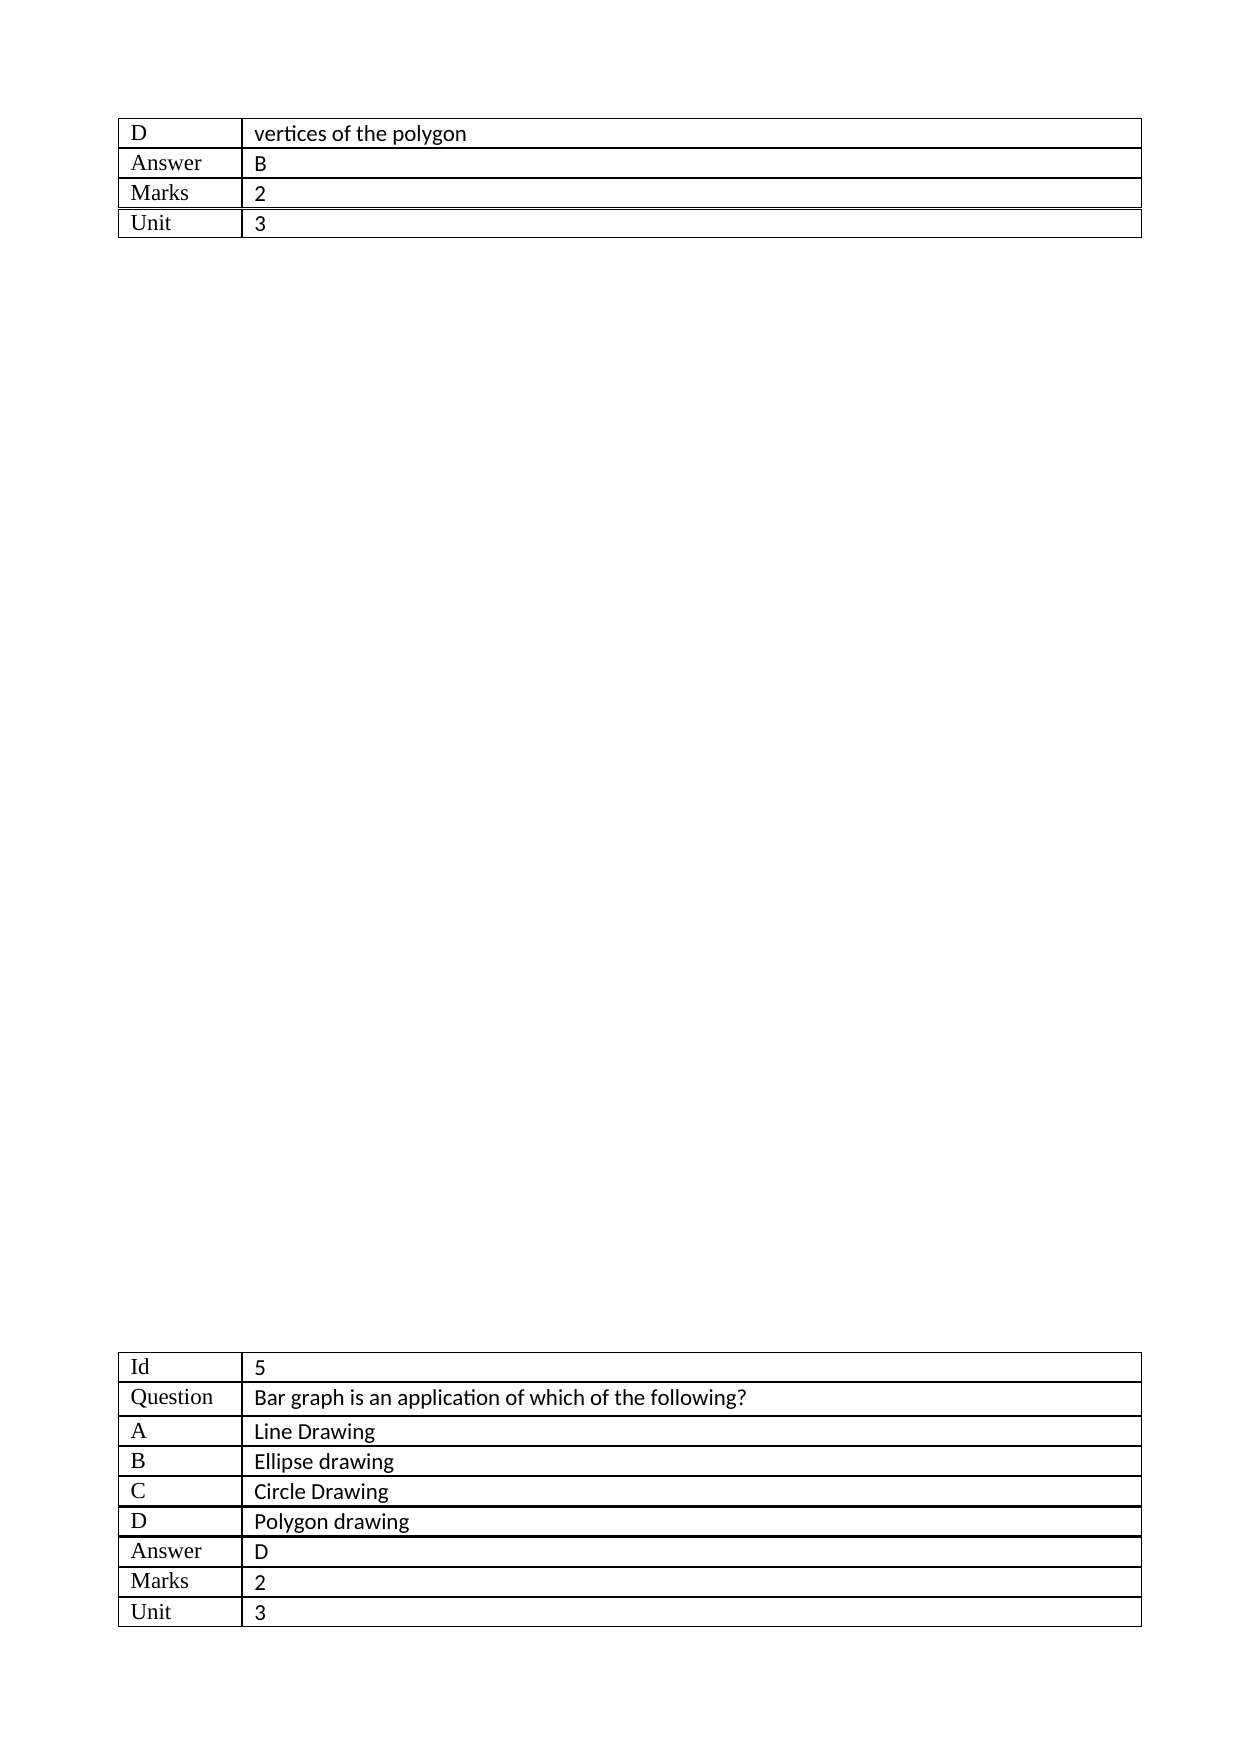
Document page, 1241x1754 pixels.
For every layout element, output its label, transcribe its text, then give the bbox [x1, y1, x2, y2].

table_cell 3 [243, 210, 1141, 237]
table_cell D [119, 119, 241, 147]
table_cell D [243, 1538, 1141, 1566]
table_cell Ellipse drawing [243, 1447, 1141, 1475]
table_cell Marks [119, 179, 241, 207]
table_cell Answer [119, 1538, 241, 1566]
table_cell Question [119, 1383, 241, 1415]
table_cell B [119, 1447, 241, 1475]
table_cell Polygon drawing [243, 1508, 1141, 1535]
table_cell Marks [119, 1568, 241, 1596]
table_cell vertices of the polygon [243, 119, 1141, 147]
table_cell Answer [119, 149, 241, 177]
table_cell 2 [243, 1568, 1141, 1596]
table_header 5 [243, 1353, 1141, 1381]
table_cell 2 [243, 179, 1141, 207]
table_cell A [119, 1417, 241, 1445]
table_cell D [119, 1508, 241, 1535]
table_cell B [243, 149, 1141, 177]
table_header Id [119, 1353, 241, 1381]
table_cell Bar graph is an application of which of the following? [243, 1383, 1141, 1415]
table_cell C [119, 1477, 241, 1505]
table_cell Unit [119, 1598, 241, 1626]
table_cell Line Drawing [243, 1417, 1141, 1445]
table_cell Unit [119, 210, 241, 237]
table_cell Circle Drawing [243, 1477, 1141, 1505]
table_cell 3 [243, 1598, 1141, 1626]
